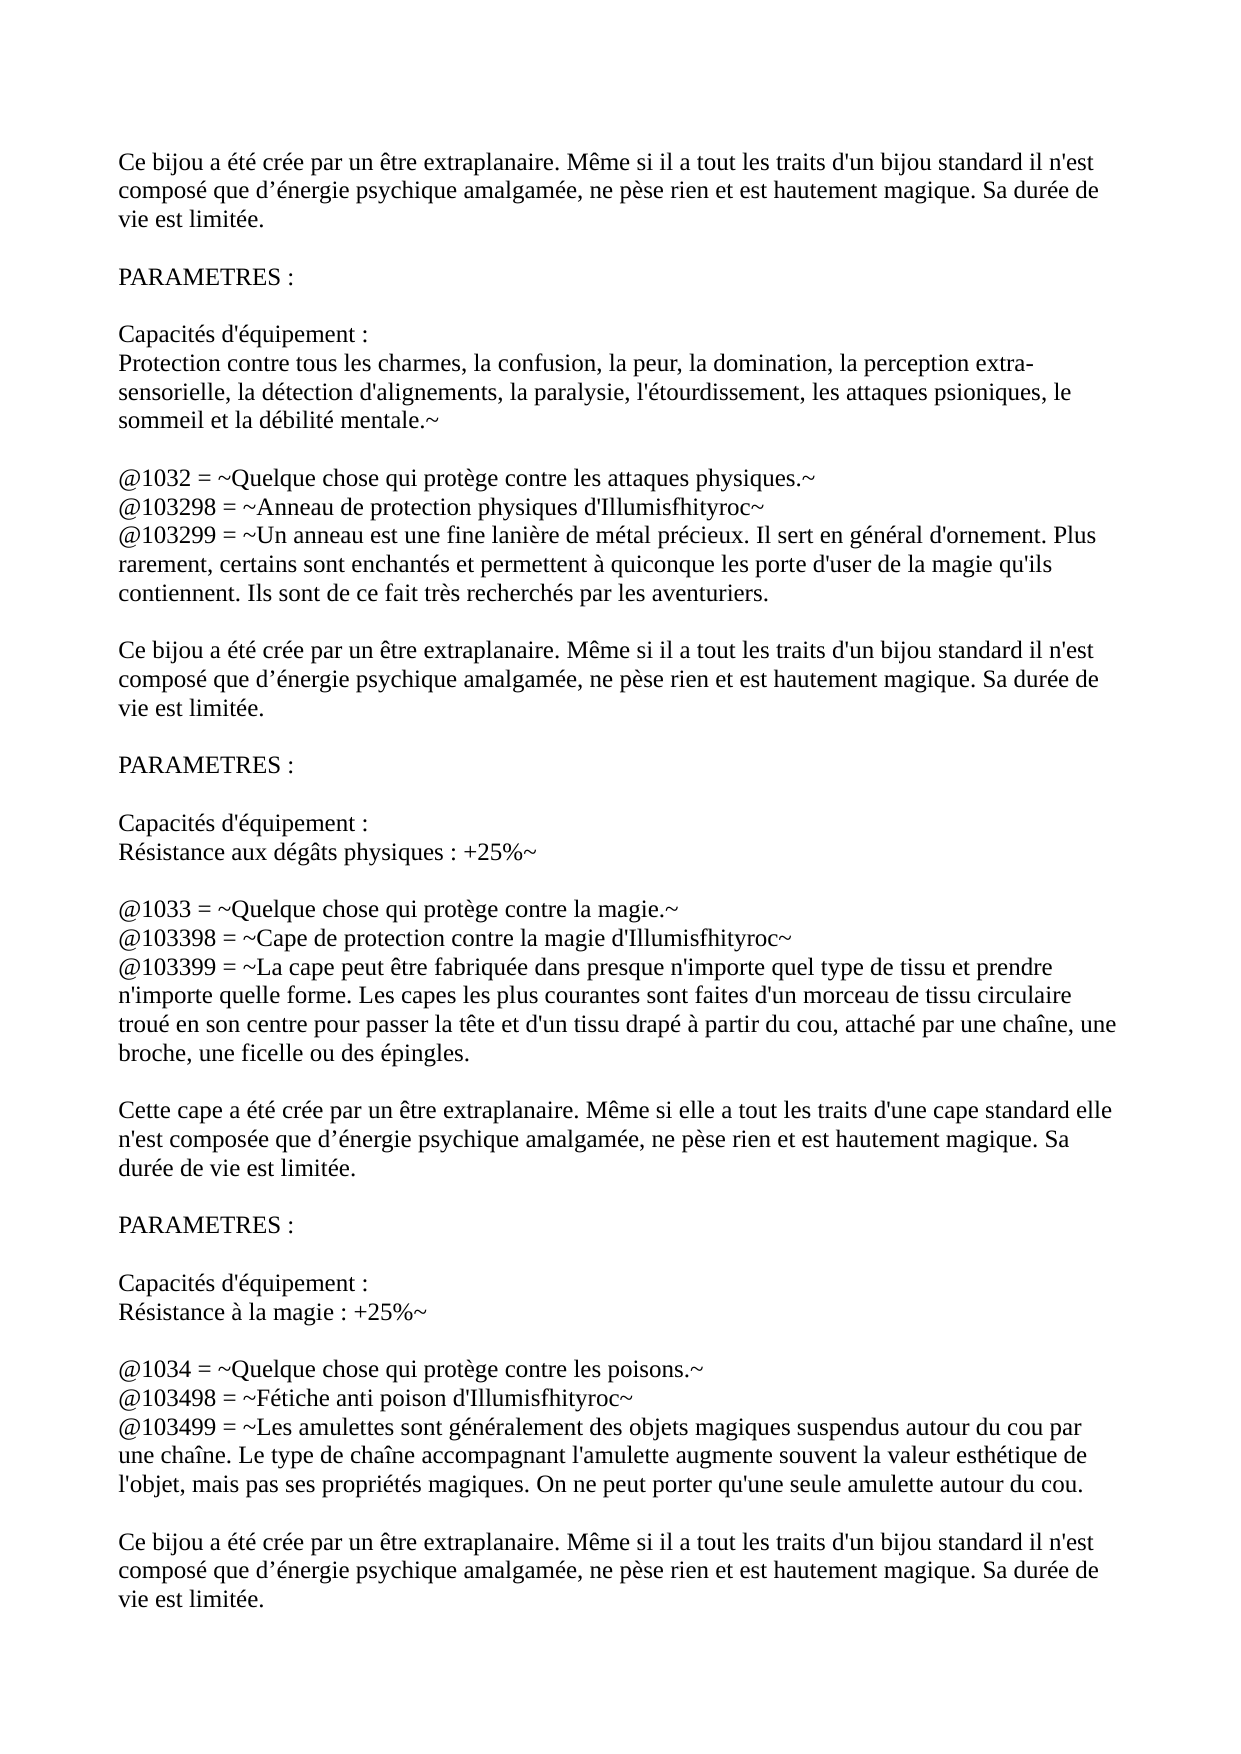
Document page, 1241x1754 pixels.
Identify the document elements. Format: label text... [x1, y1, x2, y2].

text PARAMETRES : [118, 751, 1122, 779]
text @103498 = ~Fétiche anti poison d'Illumisfhityroc~ [118, 1383, 1122, 1412]
text PARAMETRES : [118, 1211, 1122, 1239]
text Capacités d'équipement : [118, 1268, 1122, 1297]
text @103399 = ~La cape peut être fabriquée dans presque n'importe quel type de tissu et prendre n'importe quelle forme. Les capes les plus courantes sont faites d'un morceau de tissu circulaire troué en son centre pour passer la tête et d'un tissu drapé à partir du cou, attaché par une chaîne, une broche, une ficelle ou des épingles. [118, 952, 1122, 1067]
text @1034 = ~Quelque chose qui protège contre les poisons.~ [118, 1354, 1122, 1383]
text Ce bijou a été crée par un être extraplanaire. Même si il a tout les traits d'un bijou standard il n'est composé que d’énergie psychique amalgamée, ne pèse rien et est hautement magique. Sa durée de vie est limitée. [118, 636, 1122, 722]
text Capacités d'équipement : [118, 808, 1122, 837]
text @103299 = ~Un anneau est une fine lanière de métal précieux. Il sert en général d'ornement. Plus rarement, certains sont enchantés et permettent à quiconque les porte d'user de la magie qu'ils contiennent. Ils sont de ce fait très recherchés par les aventuriers. [118, 521, 1122, 607]
text Capacités d'équipement : [118, 319, 1122, 348]
text Résistance à la magie : +25%~ [118, 1297, 1122, 1326]
text Cette cape a été crée par un être extraplanaire. Même si elle a tout les traits d'une cape standard elle n'est composée que d’énergie psychique amalgamée, ne pèse rien et est hautement magique. Sa durée de vie est limitée. [118, 1096, 1122, 1182]
text @103298 = ~Anneau de protection physiques d'Illumisfhityroc~ [118, 492, 1122, 521]
text Ce bijou a été crée par un être extraplanaire. Même si il a tout les traits d'un bijou standard il n'est composé que d’énergie psychique amalgamée, ne pèse rien et est hautement magique. Sa durée de vie est limitée. [118, 147, 1122, 233]
text PARAMETRES : [118, 262, 1122, 291]
text Ce bijou a été crée par un être extraplanaire. Même si il a tout les traits d'un bijou standard il n'est composé que d’énergie psychique amalgamée, ne pèse rien et est hautement magique. Sa durée de vie est limitée. [118, 1527, 1122, 1613]
text @103398 = ~Cape de protection contre la magie d'Illumisfhityroc~ [118, 923, 1122, 952]
text @103499 = ~Les amulettes sont généralement des objets magiques suspendus autour du cou par une chaîne. Le type de chaîne accompagnant l'amulette augmente souvent la valeur esthétique de l'objet, mais pas ses propriétés magiques. On ne peut porter qu'une seule amulette autour du cou. [118, 1412, 1122, 1498]
text @1032 = ~Quelque chose qui protège contre les attaques physiques.~ [118, 463, 1122, 492]
text Protection contre tous les charmes, la confusion, la peur, la domination, la perception extra-sensorielle, la détection d'alignements, la paralysie, l'étourdissement, les attaques psioniques, le sommeil et la débilité mentale.~ [118, 348, 1122, 434]
text Résistance aux dégâts physiques : +25%~ [118, 837, 1122, 866]
text @1033 = ~Quelque chose qui protège contre la magie.~ [118, 894, 1122, 923]
